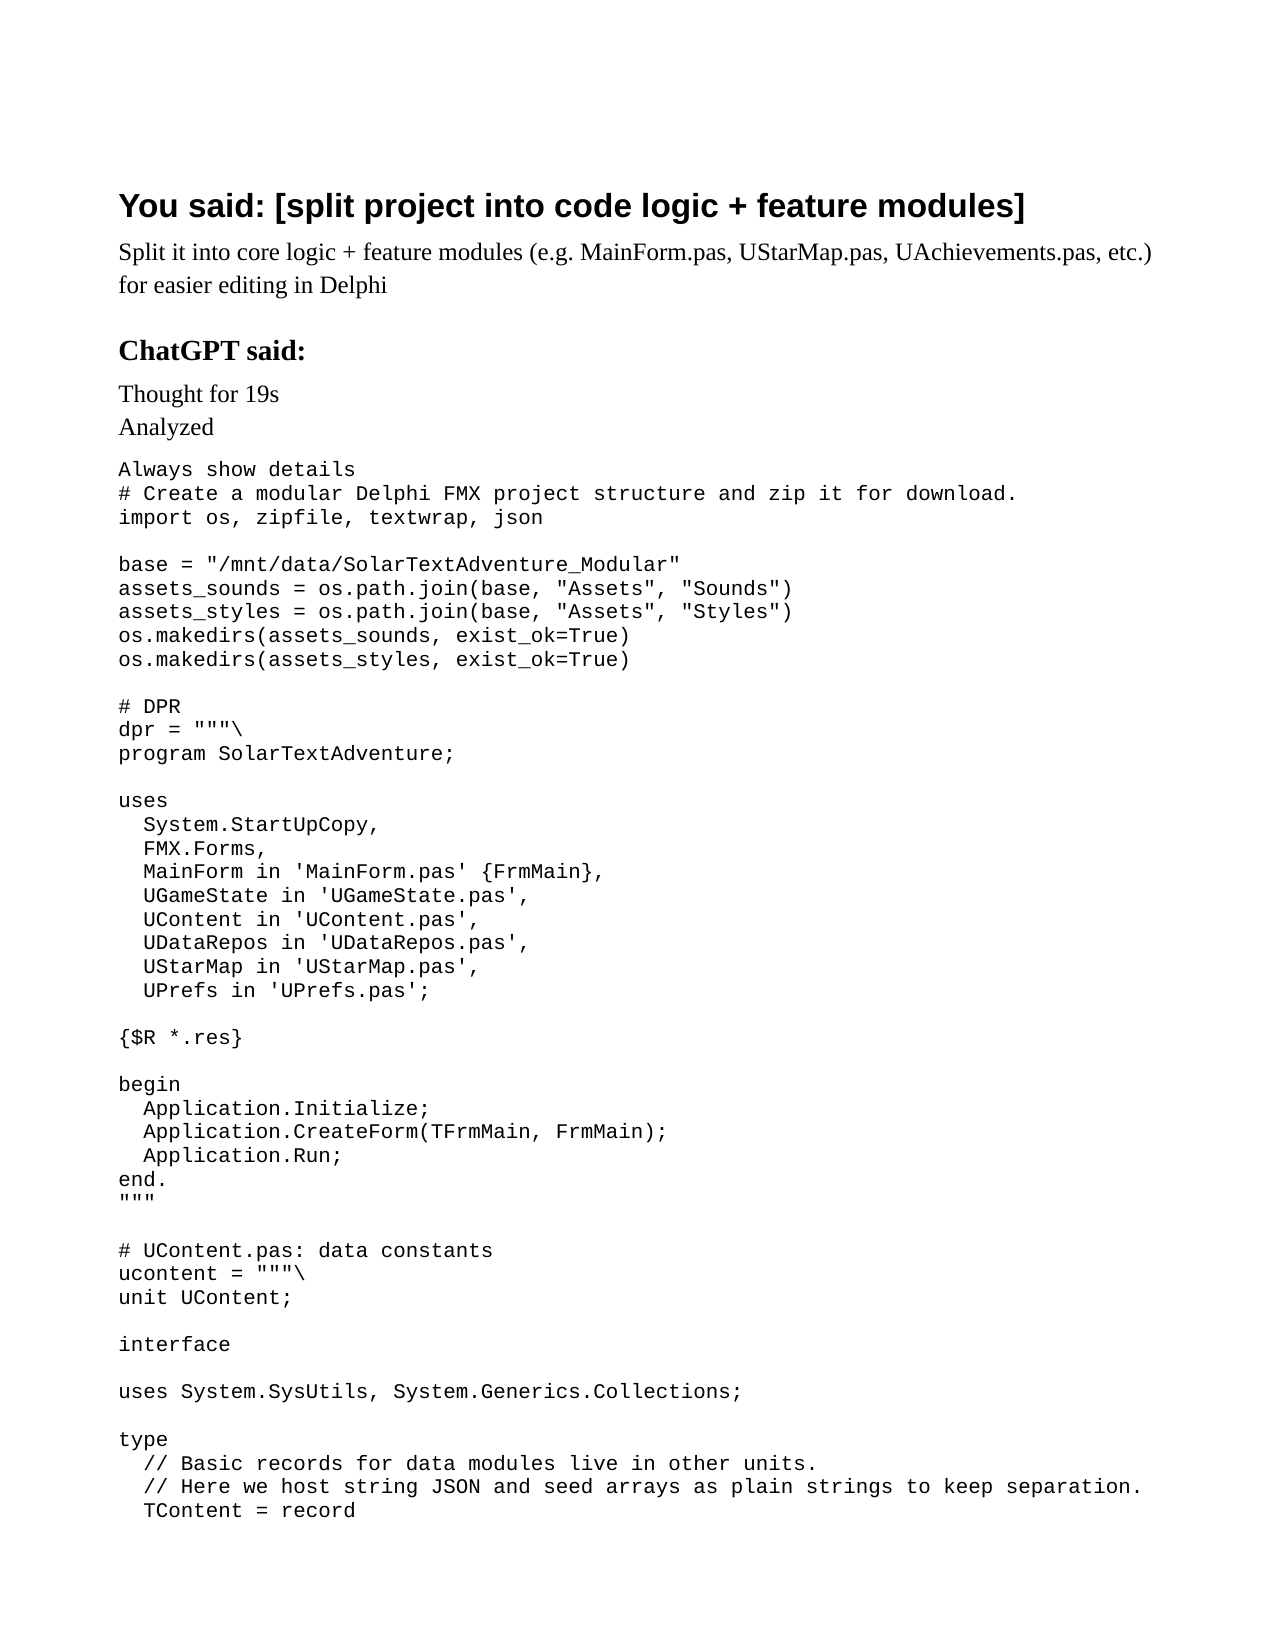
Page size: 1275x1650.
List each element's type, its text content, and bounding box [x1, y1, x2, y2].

text uses [118, 790, 1157, 814]
text UStarMap in 'UStarMap.pas', [118, 956, 1157, 979]
text Always show details [118, 459, 1157, 483]
subtitle ChatGPT said: [118, 333, 1157, 366]
text UDataRepos in 'UDataRepos.pas', [118, 932, 1157, 956]
text System.StartUpCopy, [118, 814, 1157, 838]
text assets_sounds = os.path.join(base, "Assets", "Sounds") [118, 578, 1157, 601]
text begin [118, 1074, 1157, 1098]
text TContent = record [118, 1500, 1157, 1523]
text {$R *.res} [118, 1027, 1157, 1051]
text import os, zipfile, textwrap, json [118, 507, 1157, 530]
text # UContent.pas: data constants [118, 1240, 1157, 1263]
text uses System.SysUtils, System.Generics.Collections; [118, 1382, 1157, 1405]
text Application.Run; [118, 1145, 1157, 1169]
text end. [118, 1169, 1157, 1192]
text // Basic records for data modules live in other units. [118, 1452, 1157, 1476]
text os.makedirs(assets_sounds, exist_ok=True) [118, 625, 1157, 648]
text # Create a modular Delphi FMX project structure and zip it for download. [118, 483, 1157, 507]
text dpr = """\ [118, 719, 1157, 743]
text Split it into core logic + feature modules (e.g. MainForm.pas, UStarMap.pas, UAchievements.pas, etc.) for easier editing in Delphi [118, 237, 1157, 299]
text type [118, 1429, 1157, 1452]
text interface [118, 1334, 1157, 1358]
text UContent in 'UContent.pas', [118, 909, 1157, 932]
text os.makedirs(assets_styles, exist_ok=True) [118, 648, 1157, 672]
text UGameState in 'UGameState.pas', [118, 885, 1157, 909]
text FMX.Forms, [118, 838, 1157, 861]
subtitle You said: [split project into code logic + feature modules] [118, 187, 1157, 225]
text base = "/mnt/data/SolarTextAdventure_Modular" [118, 554, 1157, 578]
text Application.CreateForm(TFrmMain, FrmMain); [118, 1121, 1157, 1145]
text program SolarTextAdventure; [118, 743, 1157, 767]
text """ [118, 1192, 1157, 1216]
text unit UContent; [118, 1287, 1157, 1311]
text ucontent = """\ [118, 1263, 1157, 1287]
text UPrefs in 'UPrefs.pas'; [118, 979, 1157, 1003]
text assets_styles = os.path.join(base, "Assets", "Styles") [118, 601, 1157, 625]
text // Here we host string JSON and seed arrays as plain strings to keep separation. [118, 1476, 1157, 1500]
text Analyzed [118, 412, 1157, 441]
text Thought for 19s [118, 379, 1157, 407]
text Application.Initialize; [118, 1098, 1157, 1121]
text MainForm in 'MainForm.pas' {FrmMain}, [118, 861, 1157, 885]
text # DPR [118, 696, 1157, 719]
